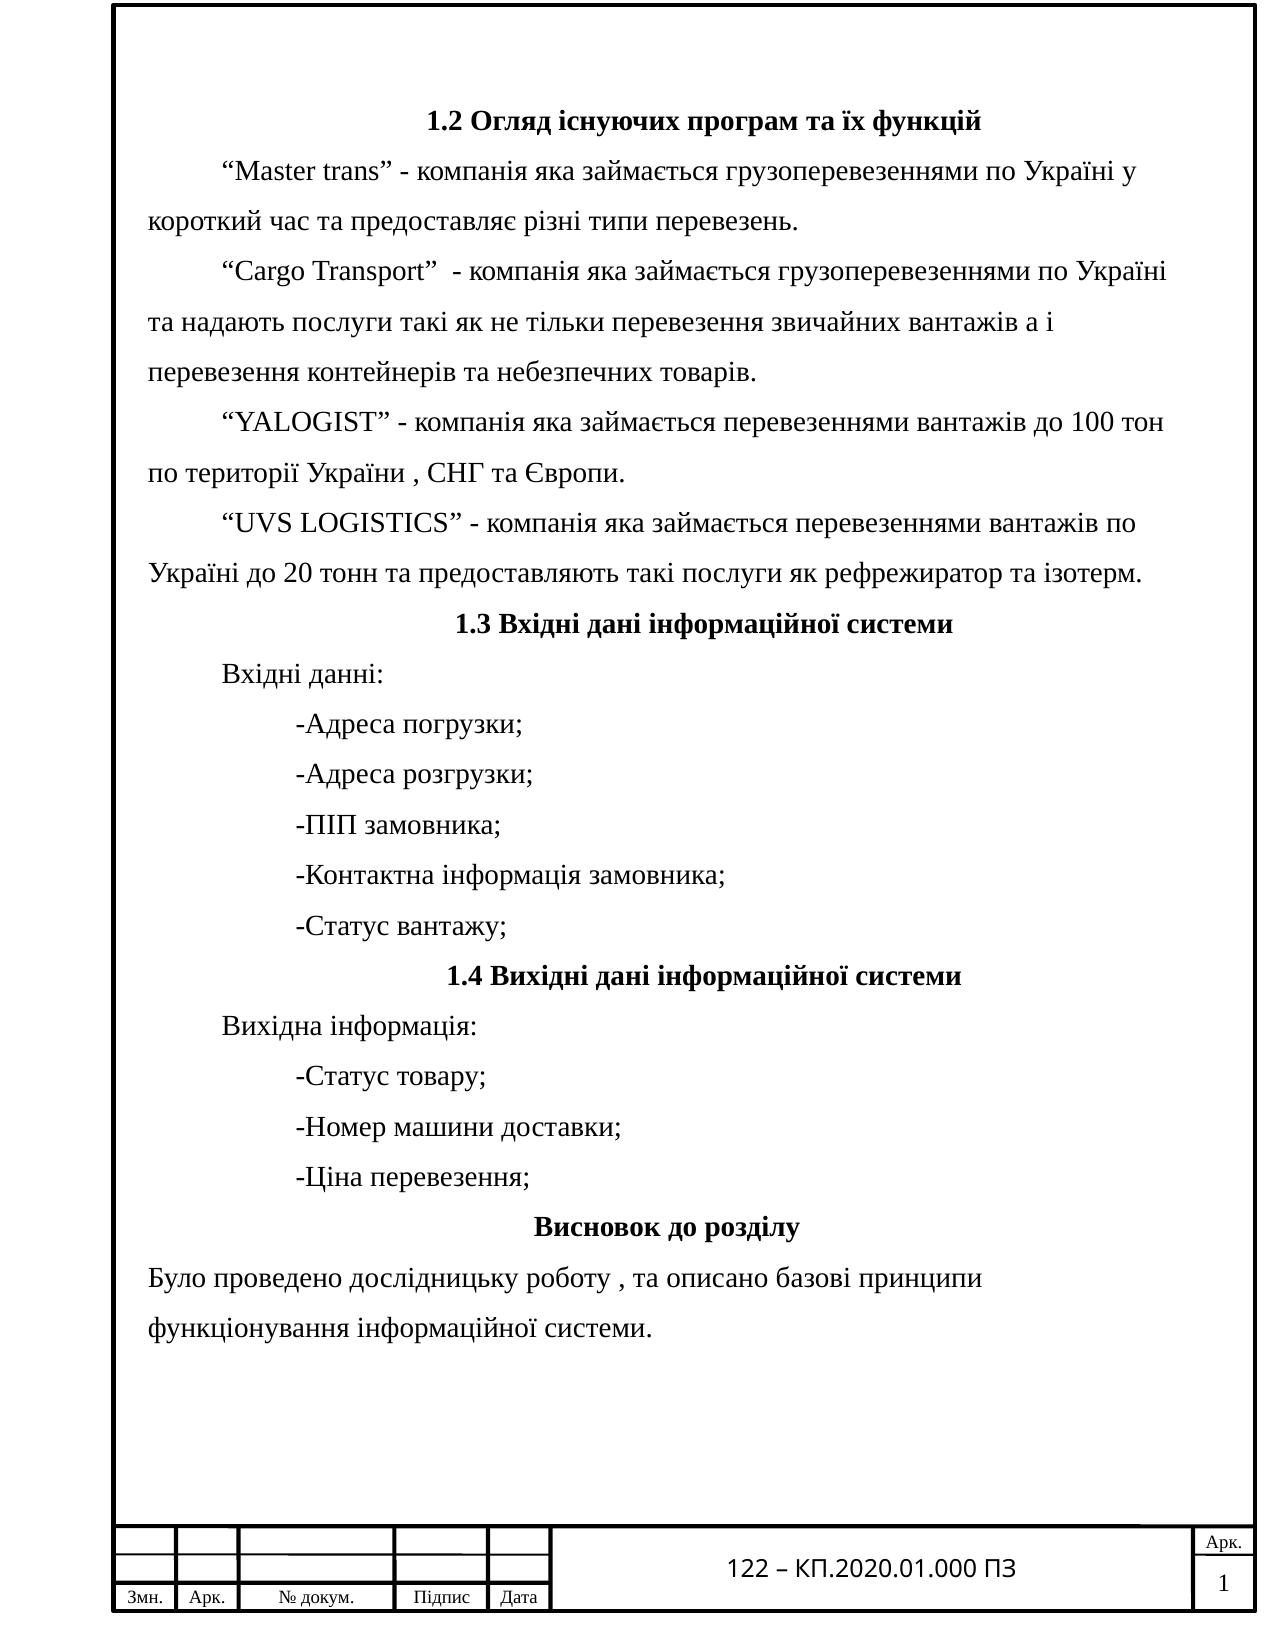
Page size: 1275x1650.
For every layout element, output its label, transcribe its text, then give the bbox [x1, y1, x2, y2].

text -Номер машини доставки; [148, 1109, 1186, 1142]
text -Адреса розгрузки; [148, 757, 1186, 790]
text -Ціна перевезення; [148, 1159, 1186, 1193]
text Було проведено дослідницьку роботу , та описано базові принципи функціонування інформаційної системи. [148, 1260, 1186, 1344]
text -Статус вантажу; [148, 908, 1186, 941]
text 1.2 Огляд існуючих програм та їх функцій [148, 103, 1186, 136]
text 1.4 Вихідні дані інформаційної системи [148, 958, 1186, 991]
text -ПІП замовника; [148, 807, 1186, 841]
text 1.3 Вхідні дані інформаційної системи [148, 606, 1186, 639]
text Вхідні данні: [148, 656, 1186, 689]
text Висновок до розділу [148, 1209, 1186, 1243]
text -Статус товару; [148, 1058, 1186, 1092]
text Вихідна інформація: [148, 1008, 1186, 1042]
text -Адреса погрузки; [148, 706, 1186, 740]
text “UVS LOGISTICS” - компанія яка займається перевезеннями вантажів по Україні до 20 тонн та предоставляють такі послуги як рефрежиратор та ізотерм. [148, 505, 1186, 589]
text “Cargo Transport” - компанія яка займається грузоперевезеннями по Україні та надають послуги такі як не тільки перевезення звичайних вантажів а і перевезення контейнерів та небезпечних товарів. [148, 253, 1186, 388]
text -Контактна інформація замовника; [148, 857, 1186, 891]
text “YALOGIST” - компанія яка займається перевезеннями вантажів до 100 тон по території України , СНГ та Європи. [148, 404, 1186, 488]
text “Master trans” - компанія яка займається грузоперевезеннями по Україні у короткий час та предоставляє різні типи перевезень. [148, 153, 1186, 237]
